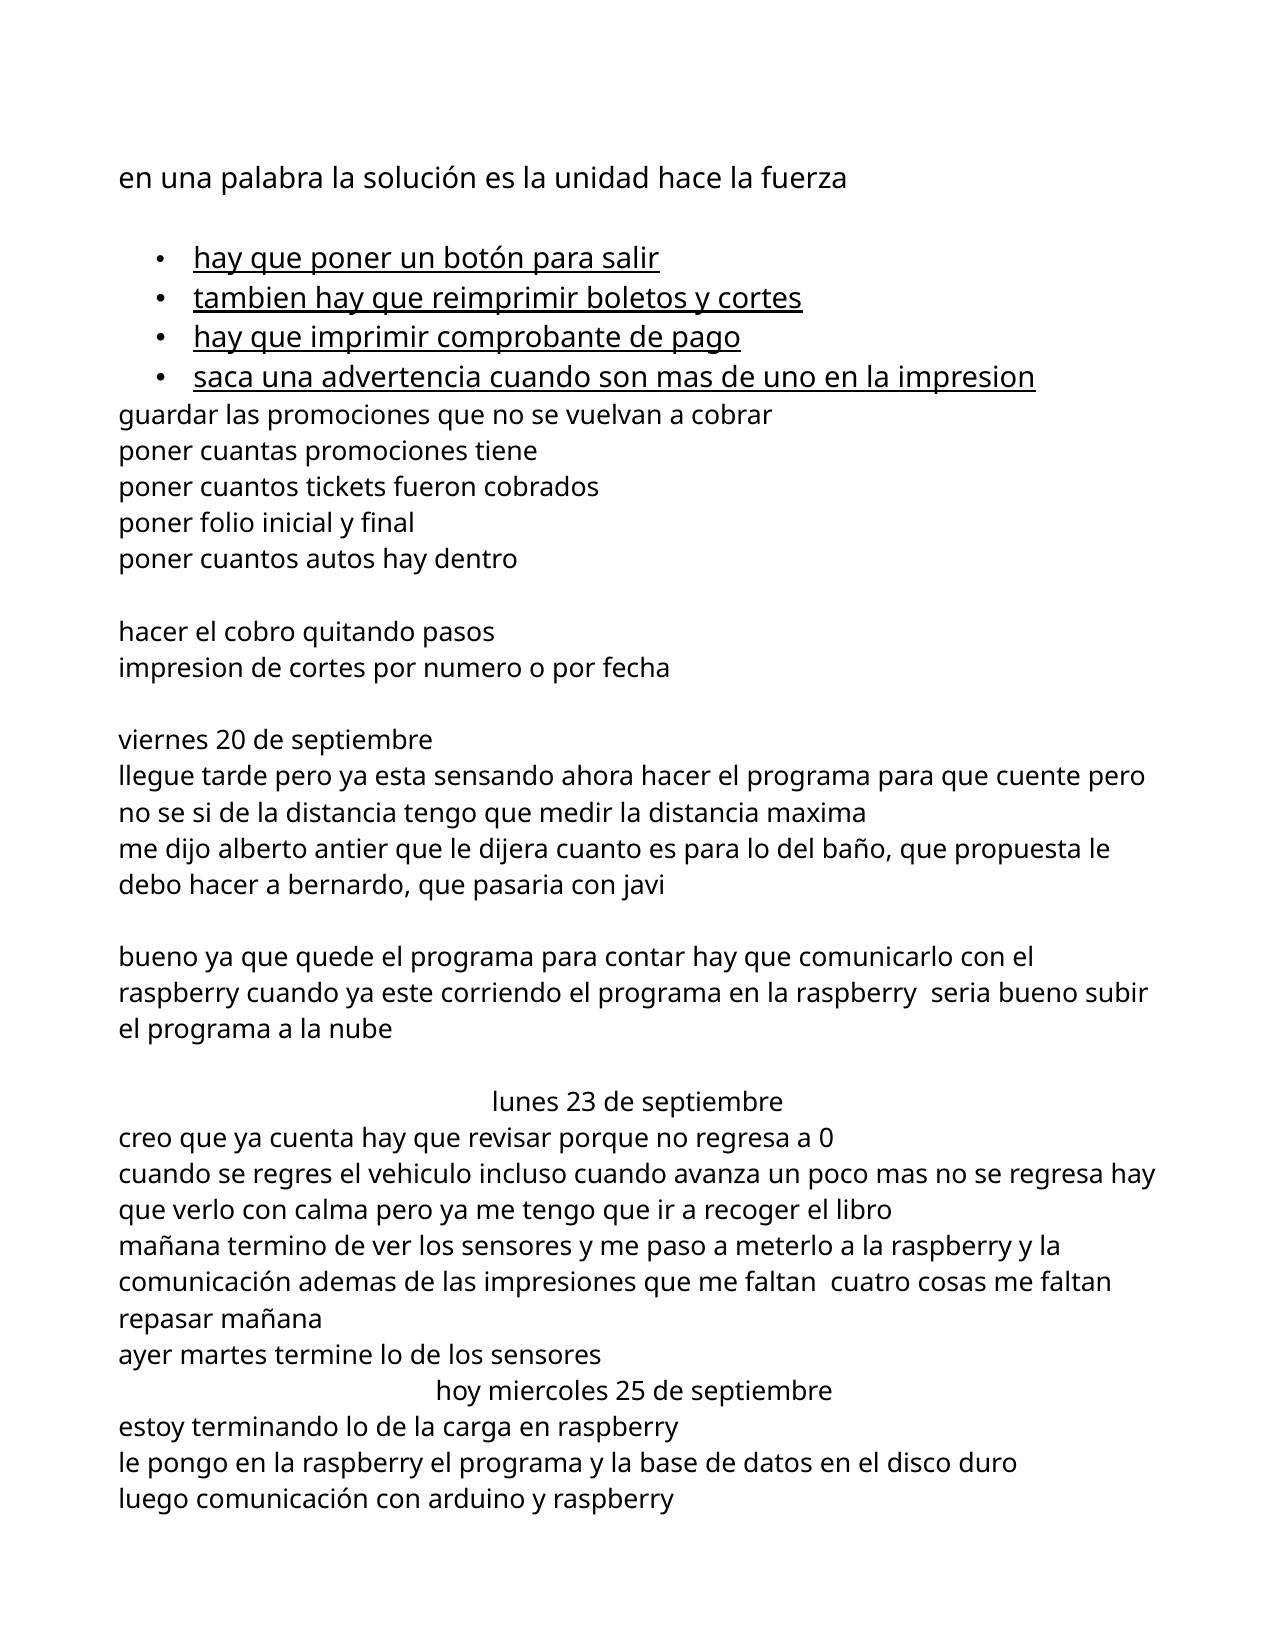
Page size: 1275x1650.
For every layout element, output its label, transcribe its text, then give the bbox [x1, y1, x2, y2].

text mañana termino de ver los sensores y me paso a meterlo a la raspberry y la comunicación ademas de las impresiones que me faltan cuatro cosas me faltan repasar mañana [118, 1227, 1157, 1336]
text bueno ya que quede el programa para contar hay que comunicarlo con el raspberry cuando ya este corriendo el programa en la raspberry seria bueno subir el programa a la nube [118, 938, 1157, 1047]
text hoy miercoles 25 de septiembre [118, 1372, 1157, 1408]
text viernes 20 de septiembre [118, 721, 1157, 757]
text impresion de cortes por numero o por fecha [118, 649, 1157, 685]
text poner cuantas promociones tiene [118, 432, 1157, 468]
text en una palabra la solución es la unidad hace la fuerza [118, 158, 1157, 197]
text le pongo en la raspberry el programa y la base de datos en el disco duro [118, 1444, 1157, 1480]
text poner folio inicial y final [118, 504, 1157, 541]
text ayer martes termine lo de los sensores [118, 1336, 1157, 1372]
list tambien hay que reimprimir boletos y cortes [156, 277, 1157, 317]
text lunes 23 de septiembre [118, 1083, 1157, 1119]
text llegue tarde pero ya esta sensando ahora hacer el programa para que cuente pero no se si de la distancia tengo que medir la distancia maxima [118, 757, 1157, 830]
text guardar las promociones que no se vuelvan a cobrar [118, 396, 1157, 432]
text poner cuantos autos hay dentro [118, 541, 1157, 577]
text hacer el cobro quitando pasos [118, 613, 1157, 649]
text luego comunicación con arduino y raspberry [118, 1480, 1157, 1516]
list hay que poner un botón para salir [156, 237, 1157, 277]
text creo que ya cuenta hay que revisar porque no regresa a 0 [118, 1119, 1157, 1155]
text poner cuantos tickets fueron cobrados [118, 468, 1157, 504]
text me dijo alberto antier que le dijera cuanto es para lo del baño, que propuesta le debo hacer a bernardo, que pasaria con javi [118, 830, 1157, 902]
text estoy terminando lo de la carga en raspberry [118, 1408, 1157, 1444]
text cuando se regres el vehiculo incluso cuando avanza un poco mas no se regresa hay que verlo con calma pero ya me tengo que ir a recoger el libro [118, 1155, 1157, 1227]
list saca una advertencia cuando son mas de uno en la impresion [156, 356, 1157, 396]
list hay que imprimir comprobante de pago [156, 317, 1157, 356]
